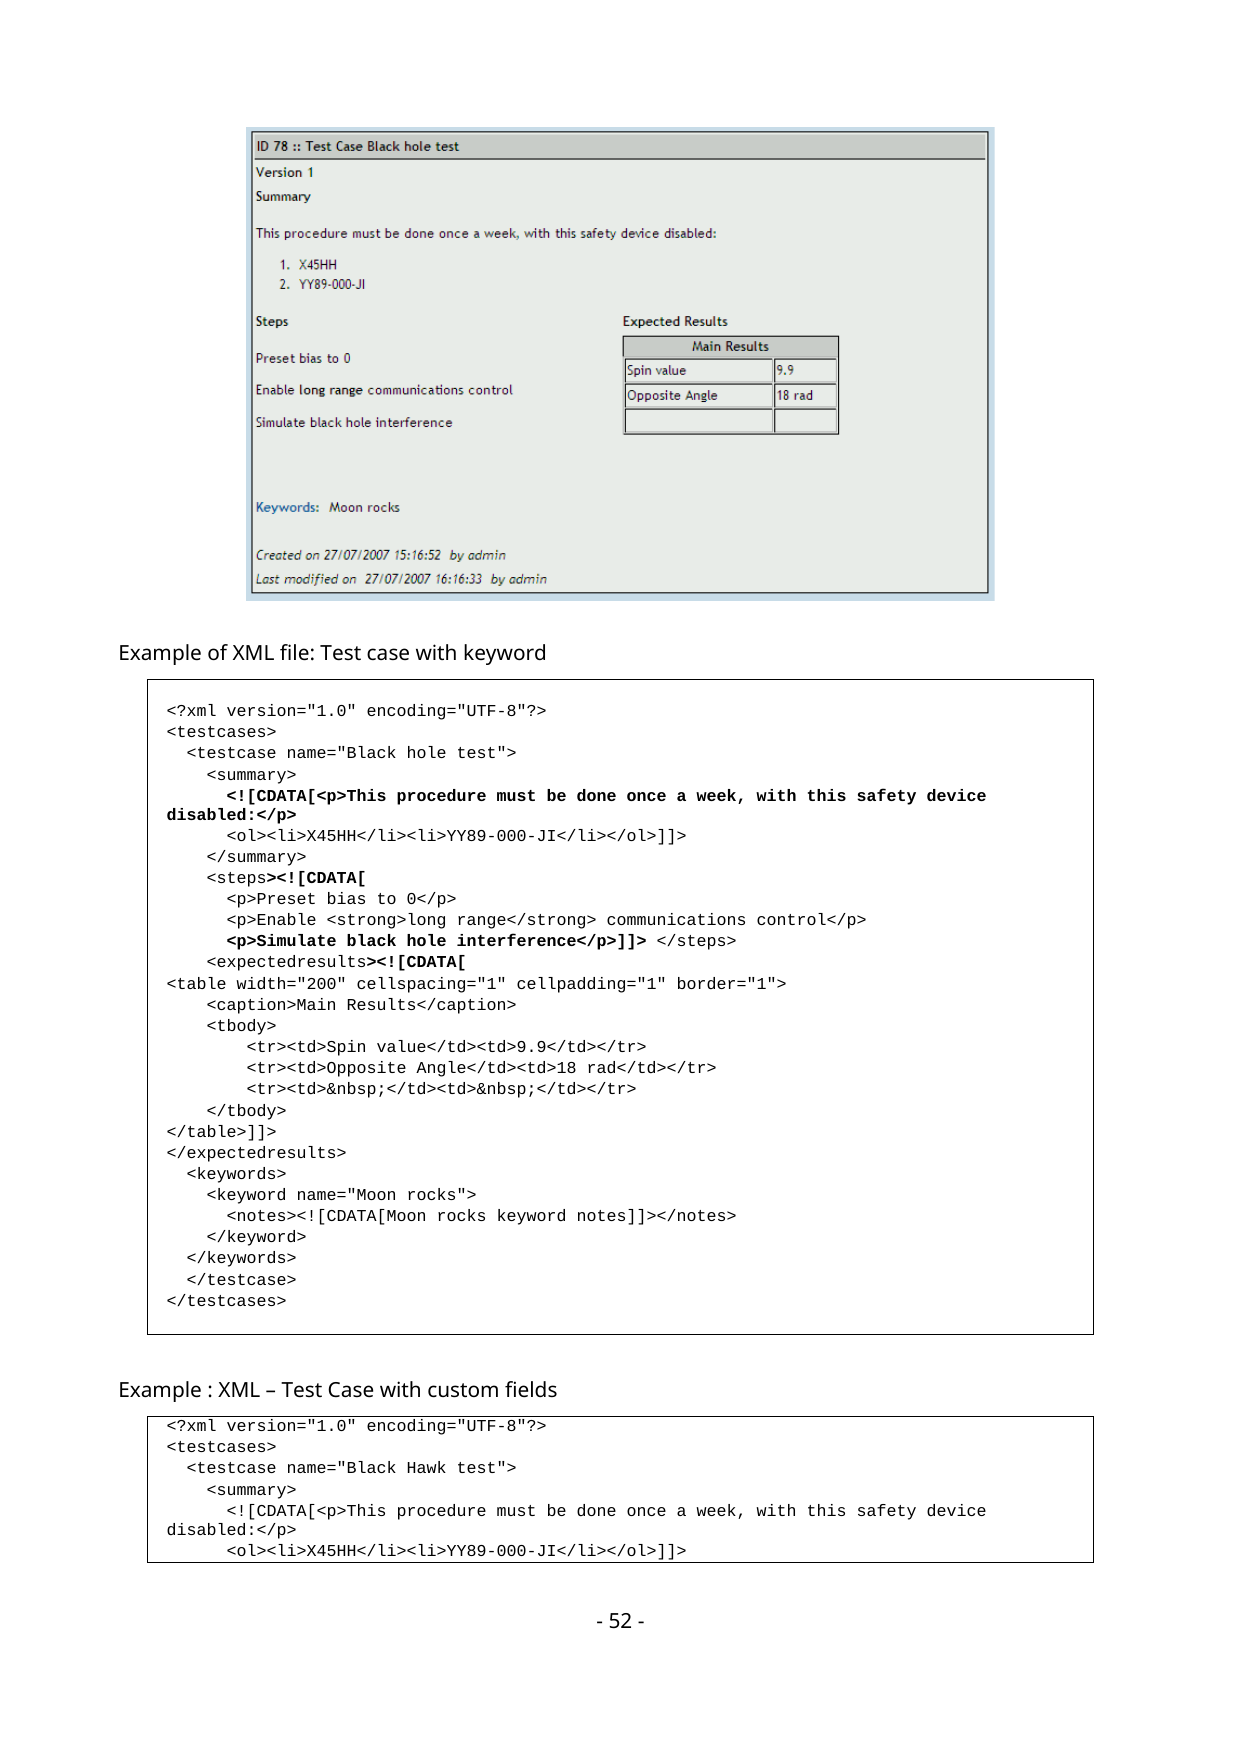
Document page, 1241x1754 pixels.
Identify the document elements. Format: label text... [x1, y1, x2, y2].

table_header <?xml version="1.0" encoding="UTF-8"?> <testcases> <testcase name="Black hole test"> <summary> <![CDATA[<p>This procedure must be done once a week, with this safety device disabled:</p> <ol><li>X45HH</li><li>YY89-000-JI</li></ol>]]> </summary> <steps><![CDATA[ <p>Preset bias to 0</p> <p>Enable <strong>long range</strong> communications control</p> <p>Simulate black hole interference</p>]]> </steps> <expectedresults><![CDATA[ <table width="200" cellspacing="1" cellpadding="1" border="1"> <caption>Main Results</caption> <tbody> <tr><td>Spin value</td><td>9.9</td></tr> <tr><td>Opposite Angle</td><td>18 rad</td></tr> <tr><td>&nbsp;</td><td>&nbsp;</td></tr> </tbody> </table>]]> </expectedresults> <keywords> <keyword name="Moon rocks"> <notes><![CDATA[Moon rocks keyword notes]]></notes> </keyword> </keywords> </testcase> </testcases> [148, 680, 1093, 1333]
text Example of XML file: Test case with keyword [118, 638, 1122, 667]
picture [246, 127, 995, 601]
table_header <?xml version="1.0" encoding="UTF-8"?> <testcases> <testcase name="Black Hawk test"> <summary> <![CDATA[<p>This procedure must be done once a week, with this safety device disabled:</p> <ol><li>X45HH</li><li>YY89-000-JI</li></ol>]]> [148, 1417, 1093, 1562]
text Example : XML – Test Case with custom fields [118, 1376, 1122, 1404]
